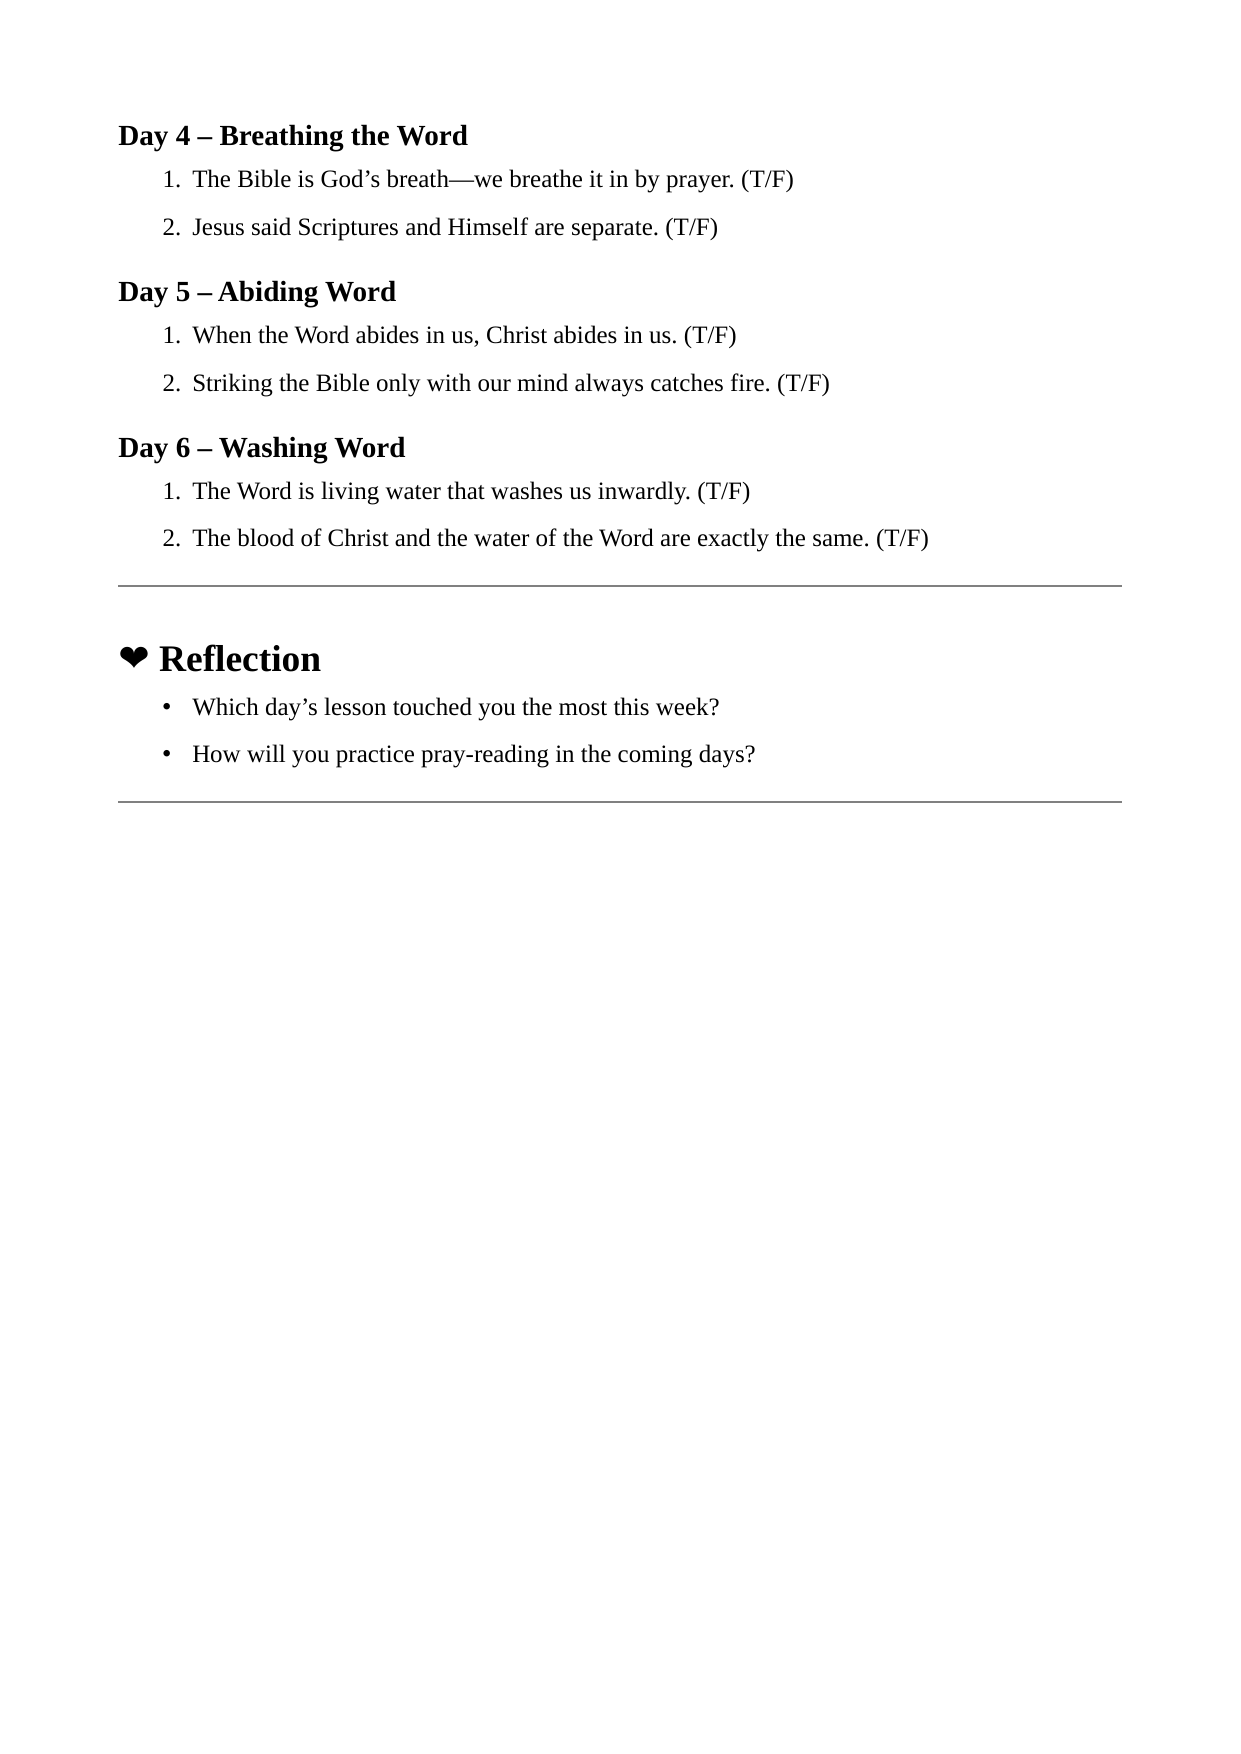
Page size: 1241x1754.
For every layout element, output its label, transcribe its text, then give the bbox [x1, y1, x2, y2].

list Which day’s lesson touched you the most this week? [162, 692, 1122, 721]
list Jesus said Scriptures and Himself are separate. (T/F) [162, 212, 1122, 241]
list When the Word abides in us, Christ abides in us. (T/F) [162, 320, 1122, 349]
subtitle Day 6 – Washing Word [118, 430, 1122, 463]
subtitle ❤️ Reflection [118, 636, 1122, 679]
list Striking the Bible only with our mind always catches fire. (T/F) [162, 368, 1122, 396]
subtitle Day 5 – Abiding Word [118, 274, 1122, 307]
list How will you practice pray-reading in the coming days? [162, 739, 1122, 768]
list The Bible is God’s breath—we breathe it in by prayer. (T/F) [162, 164, 1122, 193]
list The blood of Christ and the water of the Word are exactly the same. (T/F) [162, 523, 1122, 552]
subtitle Day 4 – Breathing the Word [118, 118, 1122, 152]
list The Word is living water that washes us inwardly. (T/F) [162, 476, 1122, 504]
